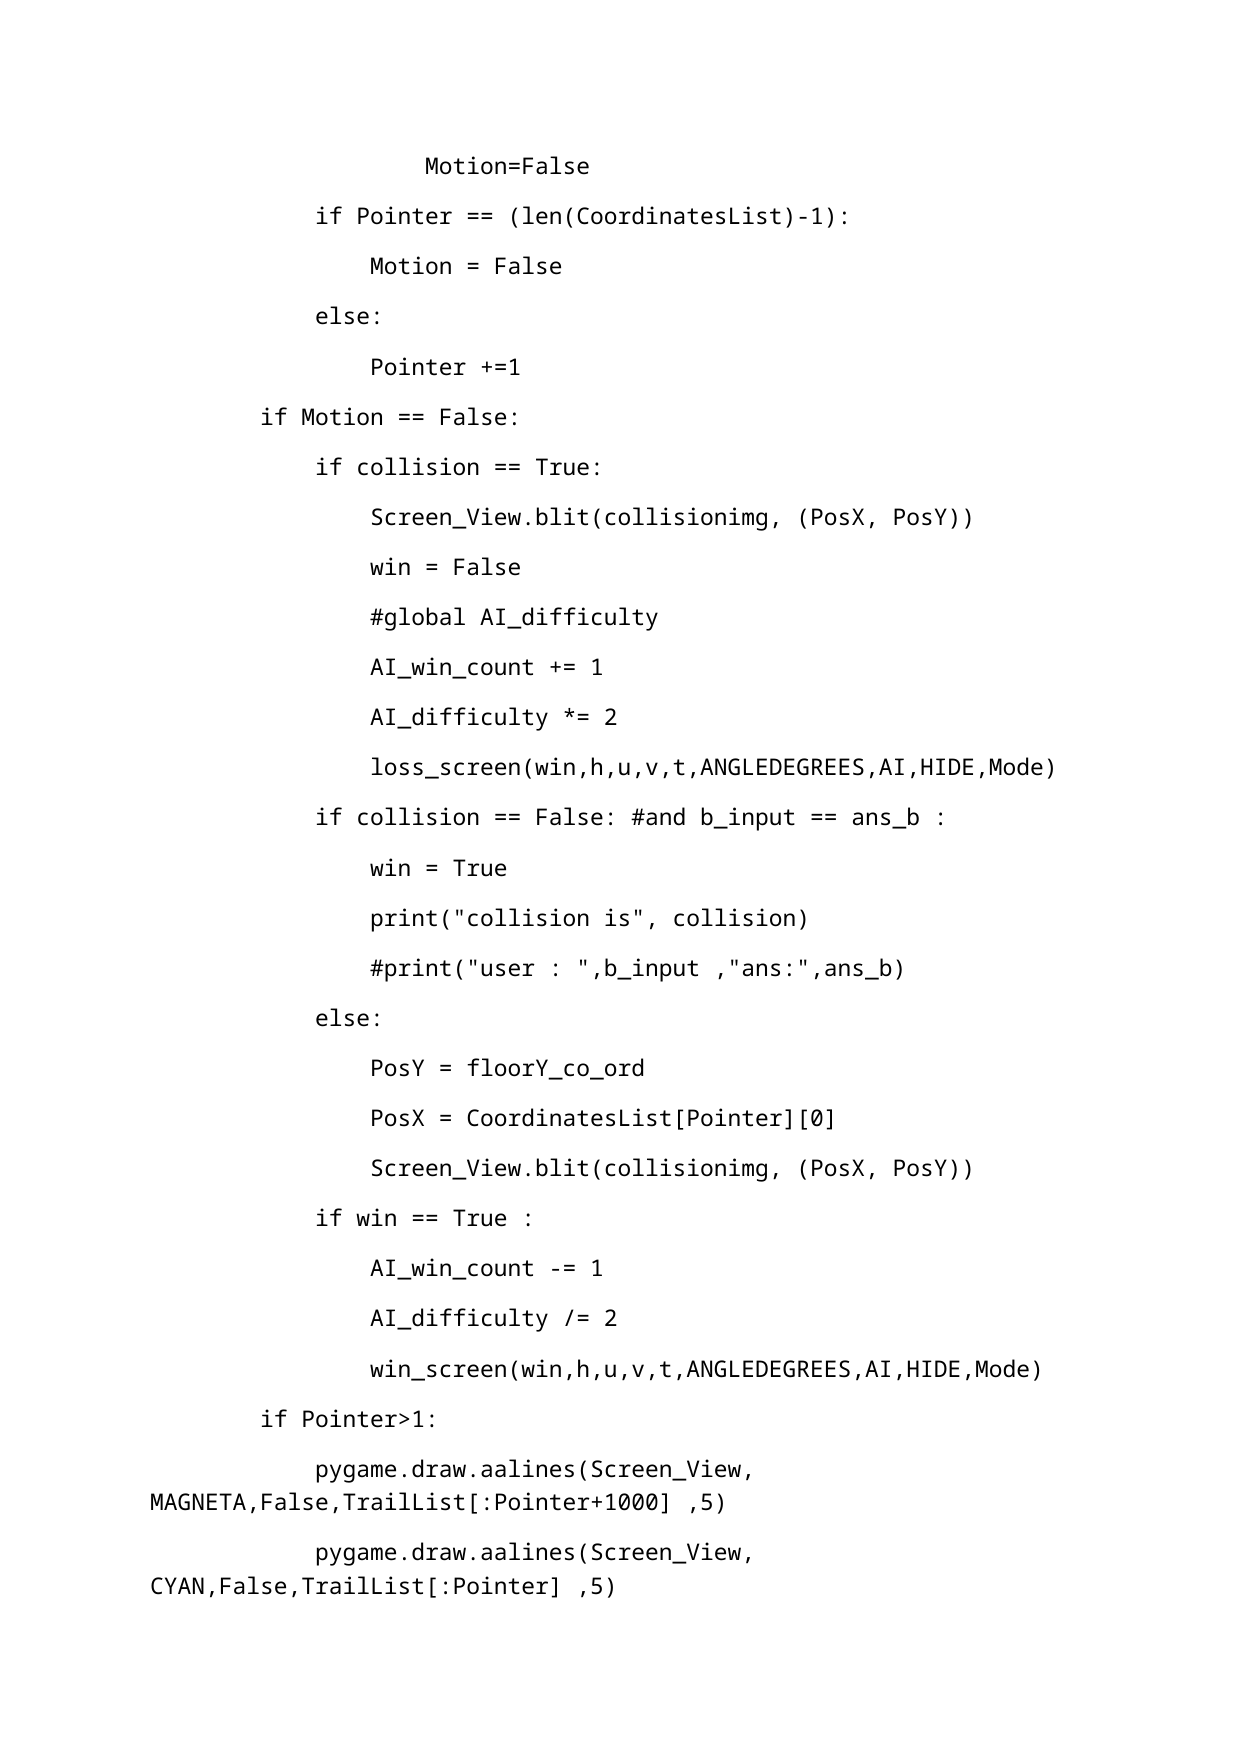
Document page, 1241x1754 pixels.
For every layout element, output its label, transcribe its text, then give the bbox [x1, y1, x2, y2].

text AI_win_count -= 1 [150, 1252, 1090, 1283]
text AI_difficulty /= 2 [150, 1302, 1090, 1334]
text Motion = False [150, 250, 1090, 281]
text pygame.draw.aalines(Screen_View, MAGNETA,False,TrailList[:Pointer+1000] ,5) [150, 1453, 1090, 1517]
text if Motion == False: [150, 401, 1090, 432]
text Motion=False [150, 150, 1090, 181]
text #global AI_difficulty [150, 601, 1090, 632]
text #print("user : ",b_input ,"ans:",ans_b) [150, 952, 1090, 983]
text loss_screen(win,h,u,v,t,ANGLEDEGREES,AI,HIDE,Mode) [150, 751, 1090, 782]
text AI_difficulty *= 2 [150, 701, 1090, 732]
text win = False [150, 551, 1090, 582]
text PosY = floorY_co_ord [150, 1052, 1090, 1083]
text else: [150, 1002, 1090, 1033]
text win_screen(win,h,u,v,t,ANGLEDEGREES,AI,HIDE,Mode) [150, 1352, 1090, 1384]
text if win == True : [150, 1202, 1090, 1233]
text AI_win_count += 1 [150, 651, 1090, 682]
text if Pointer == (len(CoordinatesList)-1): [150, 200, 1090, 231]
text if collision == True: [150, 451, 1090, 482]
text Pointer +=1 [150, 350, 1090, 382]
text Screen_View.blit(collisionimg, (PosX, PosY)) [150, 501, 1090, 532]
text PosX = CoordinatesList[Pointer][0] [150, 1102, 1090, 1133]
text if collision == False: #and b_input == ans_b : [150, 801, 1090, 833]
text if Pointer>1: [150, 1403, 1090, 1434]
text print("collision is", collision) [150, 902, 1090, 933]
text Screen_View.blit(collisionimg, (PosX, PosY)) [150, 1152, 1090, 1183]
text else: [150, 300, 1090, 332]
text win = True [150, 851, 1090, 883]
text pygame.draw.aalines(Screen_View, CYAN,False,TrailList[:Pointer] ,5) [150, 1536, 1090, 1601]
